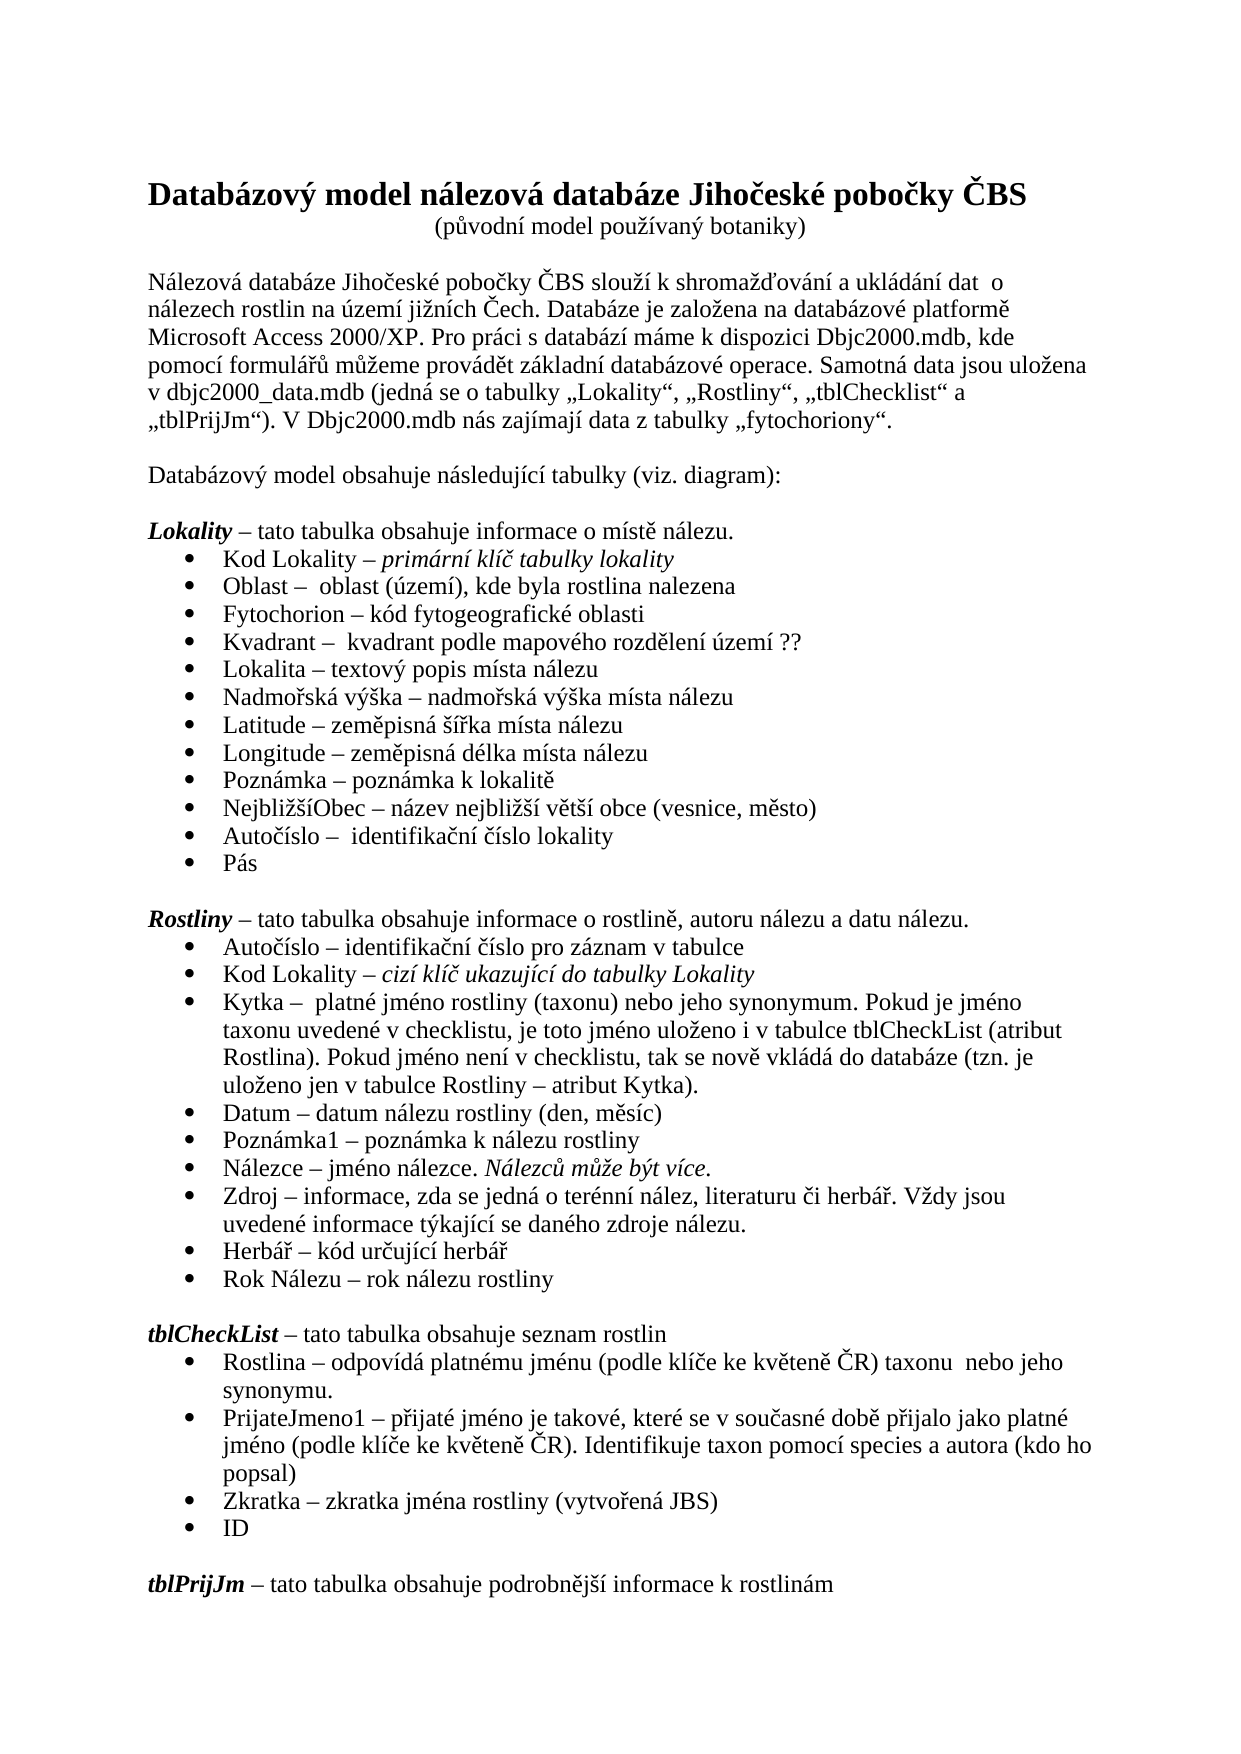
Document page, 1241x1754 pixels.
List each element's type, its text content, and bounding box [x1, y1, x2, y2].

text Nálezová databáze Jihočeské pobočky ČBS slouží k shromažďování a ukládání dat o nálezech rostlin na území jižních Čech. Databáze je založena na databázové platformě Microsoft Access 2000/XP. Pro práci s databází máme k dispozici Dbjc2000.mdb, kde pomocí formulářů můžeme provádět základní databázové operace. Samotná data jsou uložena v dbjc2000_data.mdb (jedná se o tabulky „Lokality“, „Rostliny“, „tblChecklist“ a „tblPrijJm“). V Dbjc2000.mdb nás zajímají data z tabulky „fytochoriony“. [148, 268, 1092, 434]
list Kvadrant – kvadrant podle mapového rozdělení území ?? [185, 628, 1092, 656]
list Poznámka – poznámka k lokalitě [185, 766, 1092, 794]
list Oblast – oblast (území), kde byla rostlina nalezena [185, 572, 1092, 600]
list Zdroj – informace, zda se jedná o terénní nález, literaturu či herbář. Vždy jsou uvedené informace týkající se daného zdroje nálezu. [185, 1182, 1092, 1237]
list NejbližšíObec – název nejbližší větší obce (vesnice, město) [185, 794, 1092, 822]
list Fytochorion – kód fytogeografické oblasti [185, 600, 1092, 628]
list Poznámka1 – poznámka k nálezu rostliny [185, 1127, 1092, 1154]
list Autočíslo – identifikační číslo lokality [185, 822, 1092, 849]
list Lokalita – textový popis místa nálezu [185, 656, 1092, 683]
list Rostlina – odpovídá platnému jménu (podle klíče ke květeně ČR) taxonu nebo jeho synonymu. [185, 1348, 1092, 1404]
list ID [185, 1514, 1092, 1542]
list Kod Lokality – cizí klíč ukazující do tabulky Lokality [185, 960, 1092, 988]
text (původní model používaný botaniky) [148, 212, 1092, 240]
list Kod Lokality – primární klíč tabulky lokality [185, 545, 1092, 572]
list Herbář – kód určující herbář [185, 1237, 1092, 1265]
list Latitude – zeměpisná šířka místa nálezu [185, 711, 1092, 739]
list Autočíslo – identifikační číslo pro záznam v tabulce [185, 933, 1092, 960]
list Pás [185, 849, 1092, 877]
list Longitude – zeměpisná délka místa nálezu [185, 739, 1092, 766]
list Nálezce – jméno nálezce. Nálezců může být více. [185, 1154, 1092, 1182]
list PrijateJmeno1 – přijaté jméno je takové, které se v současné době přijalo jako platné jméno (podle klíče ke květeně ČR). Identifikuje taxon pomocí species a autora (kdo ho popsal) [185, 1404, 1092, 1487]
text Databázový model obsahuje následující tabulky (viz. diagram): [148, 462, 1092, 489]
text Lokality – tato tabulka obsahuje informace o místě nálezu. [148, 517, 1092, 545]
list Nadmořská výška – nadmořská výška místa nálezu [185, 683, 1092, 711]
list Rok Nálezu – rok nálezu rostliny [185, 1265, 1092, 1293]
list Zkratka – zkratka jména rostliny (vytvořená JBS) [185, 1487, 1092, 1514]
text tblCheckList – tato tabulka obsahuje seznam rostlin [148, 1321, 1092, 1348]
subtitle Databázový model nálezová databáze Jihočeské pobočky ČBS [148, 175, 1092, 212]
list Kytka – platné jméno rostliny (taxonu) nebo jeho synonymum. Pokud je jméno taxonu uvedené v checklistu, je toto jméno uloženo i v tabulce tblCheckList (atribut Rostlina). Pokud jméno není v checklistu, tak se nově vkládá do databáze (tzn. je uloženo jen v tabulce Rostliny – atribut Kytka). [185, 988, 1092, 1099]
text tblPrijJm – tato tabulka obsahuje podrobnější informace k rostlinám [148, 1570, 1092, 1598]
text Rostliny – tato tabulka obsahuje informace o rostlině, autoru nálezu a datu nálezu. [148, 905, 1092, 933]
list Datum – datum nálezu rostliny (den, měsíc) [185, 1099, 1092, 1127]
